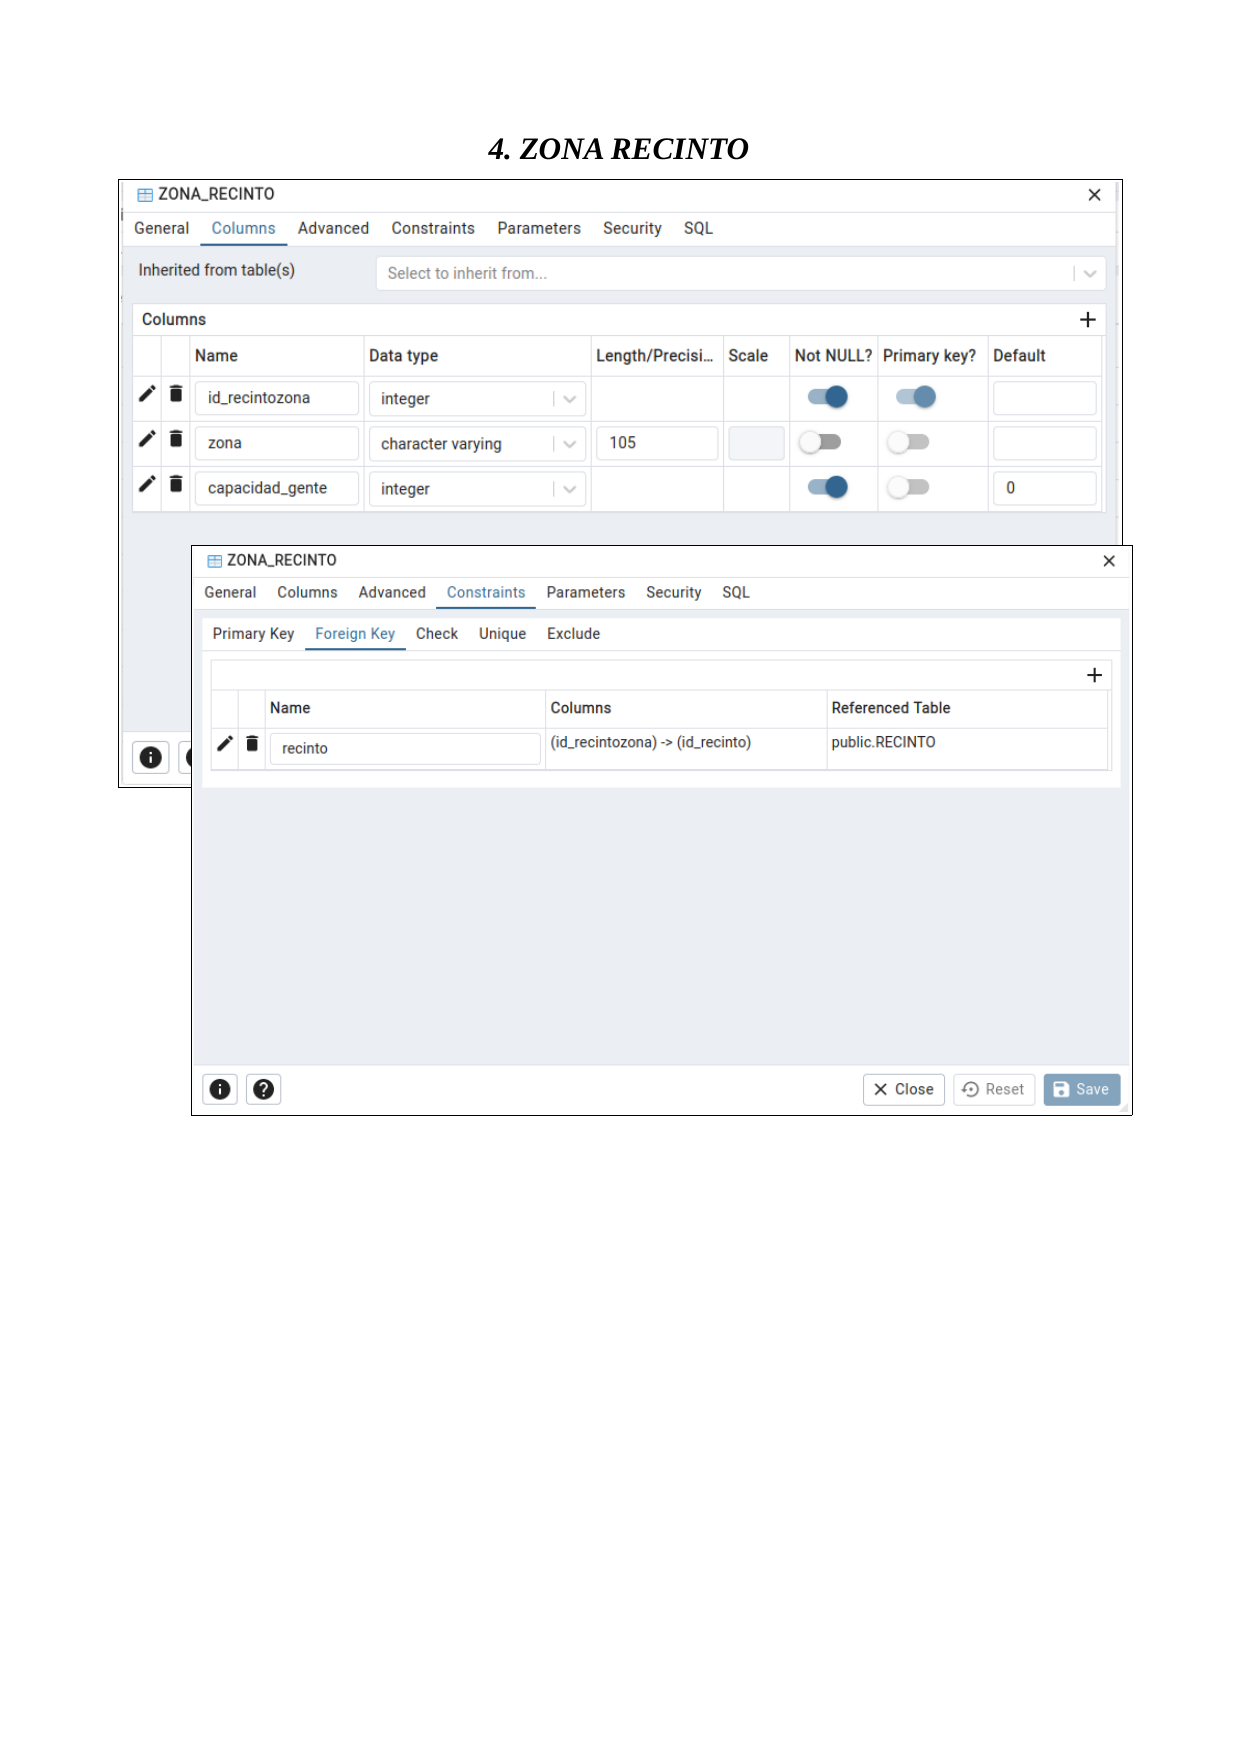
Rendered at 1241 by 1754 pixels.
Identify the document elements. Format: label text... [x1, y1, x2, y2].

subtitle 4. ZONA RECINTO [118, 131, 1122, 167]
picture [193, 548, 1130, 1112]
picture [121, 182, 1119, 785]
